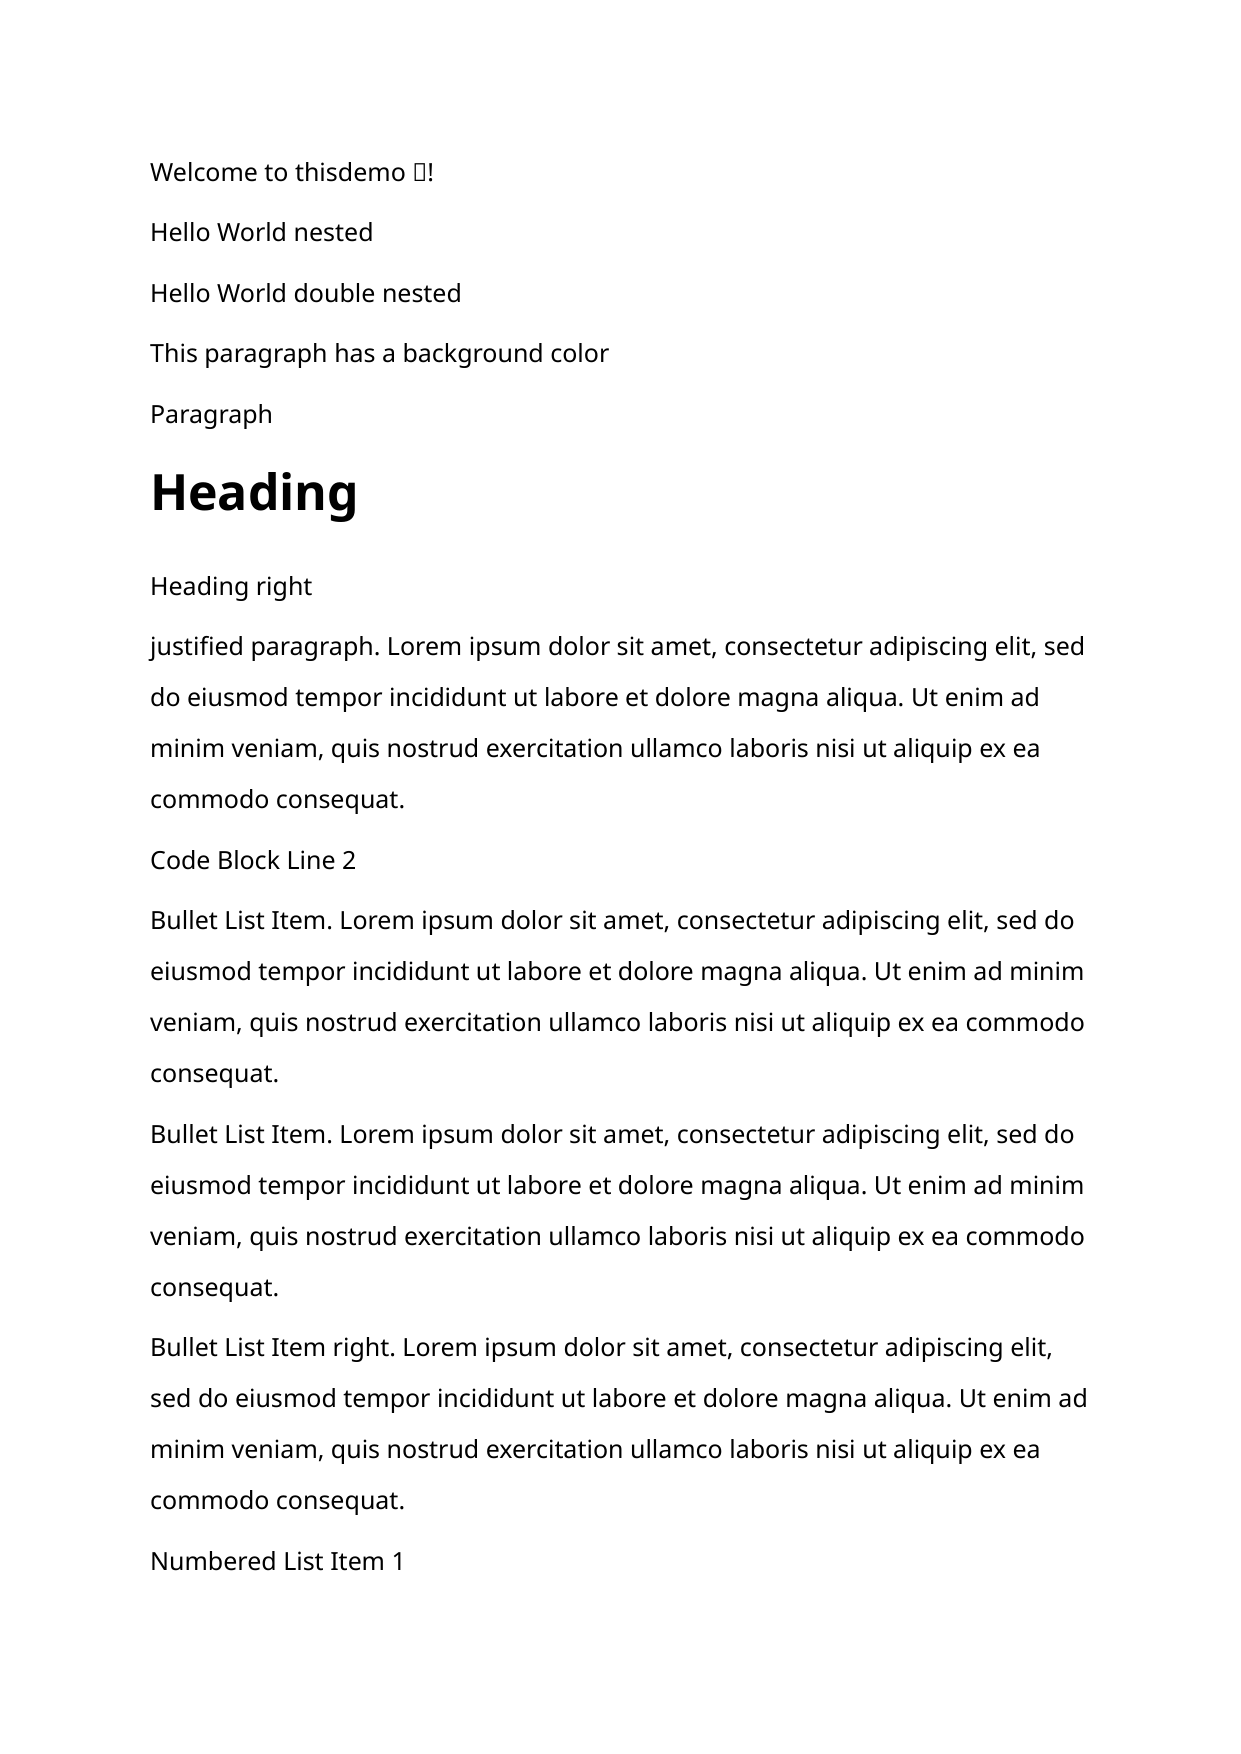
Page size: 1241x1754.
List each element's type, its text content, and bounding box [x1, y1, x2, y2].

text Hello World nested [150, 215, 1090, 249]
subtitle Heading right [150, 568, 1090, 602]
list Bullet List Item right. Lorem ipsum dolor sit amet, consectetur adipiscing elit, sed do eiusmod tempor incididunt ut labore et dolore magna aliqua. Ut enim ad minim veniam, quis nostrud exercitation ullamco laboris nisi ut aliquip ex ea commodo consequat. [150, 1330, 1090, 1517]
text This paragraph has a background color [150, 336, 1090, 370]
text Numbered List Item 1 [150, 1543, 1090, 1577]
text Hello World double nested [150, 276, 1090, 309]
text justified paragraph. Lorem ipsum dolor sit amet, consectetur adipiscing elit, sed do eiusmod tempor incididunt ut labore et dolore magna aliqua. Ut enim ad minim veniam, quis nostrud exercitation ullamco laboris nisi ut aliquip ex ea commodo consequat. [150, 629, 1090, 816]
text Welcome to thisdemo 🙌! [150, 155, 1090, 189]
text Paragraph [150, 396, 1090, 430]
text Bullet List Item. Lorem ipsum dolor sit amet, consectetur adipiscing elit, sed do eiusmod tempor incididunt ut labore et dolore magna aliqua. Ut enim ad minim veniam, quis nostrud exercitation ullamco laboris nisi ut aliquip ex ea commodo consequat. [150, 903, 1090, 1090]
subtitle Heading [150, 457, 1090, 525]
text Code Block Line 2 [150, 842, 1090, 876]
list Bullet List Item. Lorem ipsum dolor sit amet, consectetur adipiscing elit, sed do eiusmod tempor incididunt ut labore et dolore magna aliqua. Ut enim ad minim veniam, quis nostrud exercitation ullamco laboris nisi ut aliquip ex ea commodo consequat. [150, 1116, 1090, 1303]
